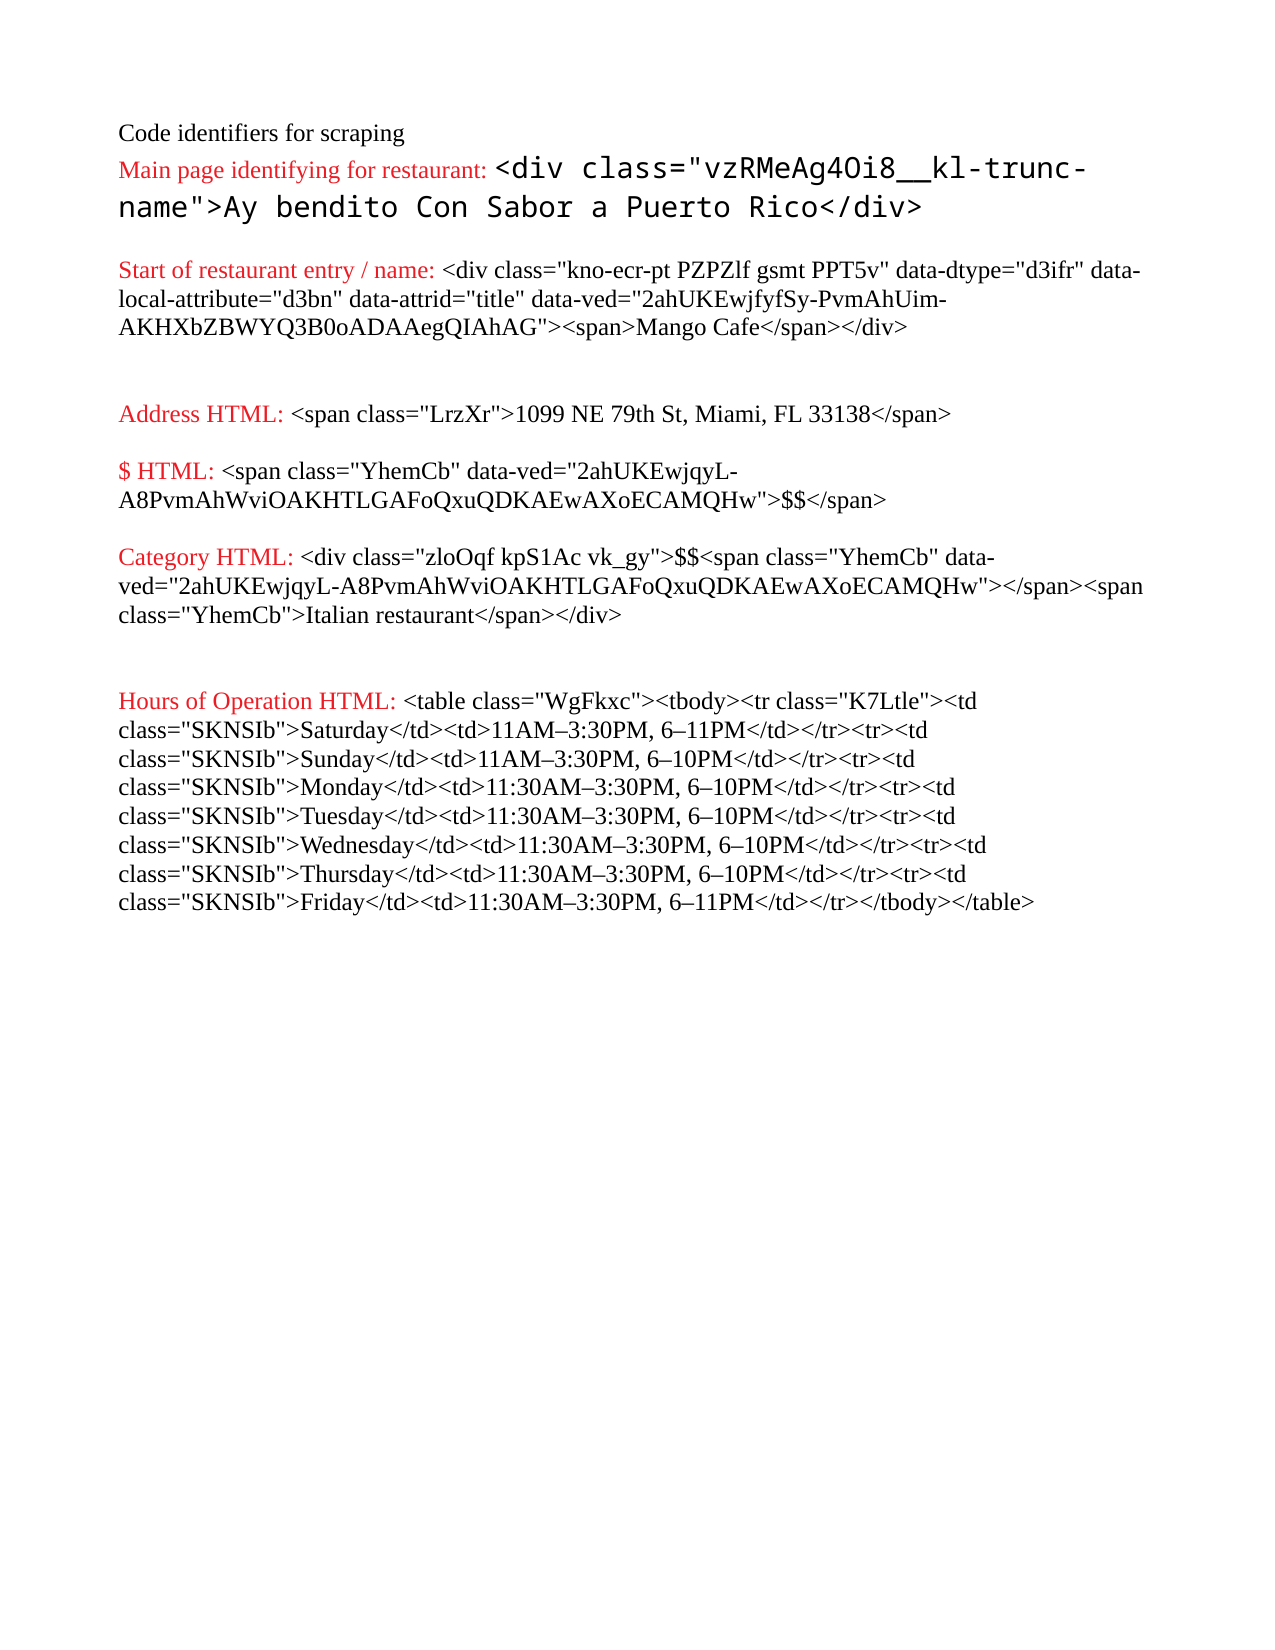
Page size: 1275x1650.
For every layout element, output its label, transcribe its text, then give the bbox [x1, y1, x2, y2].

text Main page identifying for restaurant: <div class="vzRMeAg4Oi8__kl-trunc-name">Ay bendito Con Sabor a Puerto Rico</div> [118, 147, 1157, 226]
text $ HTML: <span class="YhemCb" data-ved="2ahUKEwjqyL-A8PvmAhWviOAKHTLGAFoQxuQDKAEwAXoECAMQHw">$$</span> [118, 456, 1157, 514]
text Code identifiers for scraping [118, 118, 1157, 147]
text Start of restaurant entry / name: <div class="kno-ecr-pt PZPZlf gsmt PPT5v" data-dtype="d3ifr" data-local-attribute="d3bn" data-attrid="title" data-ved="2ahUKEwjfyfSy-PvmAhUim-AKHXbZBWYQ3B0oADAAegQIAhAG"><span>Mango Cafe</span></div> [118, 255, 1157, 341]
text Address HTML: <span class="LrzXr">1099 NE 79th St, Miami, FL 33138</span> [118, 399, 1157, 427]
text Hours of Operation HTML: <table class="WgFkxc"><tbody><tr class="K7Ltle"><td class="SKNSIb">Saturday</td><td>11AM–3:30PM, 6–11PM</td></tr><tr><td class="SKNSIb">Sunday</td><td>11AM–3:30PM, 6–10PM</td></tr><tr><td class="SKNSIb">Monday</td><td>11:30AM–3:30PM, 6–10PM</td></tr><tr><td class="SKNSIb">Tuesday</td><td>11:30AM–3:30PM, 6–10PM</td></tr><tr><td class="SKNSIb">Wednesday</td><td>11:30AM–3:30PM, 6–10PM</td></tr><tr><td class="SKNSIb">Thursday</td><td>11:30AM–3:30PM, 6–10PM</td></tr><tr><td class="SKNSIb">Friday</td><td>11:30AM–3:30PM, 6–11PM</td></tr></tbody></table> [118, 686, 1157, 916]
text Category HTML: <div class="zloOqf kpS1Ac vk_gy">$$<span class="YhemCb" data-ved="2ahUKEwjqyL-A8PvmAhWviOAKHTLGAFoQxuQDKAEwAXoECAMQHw"></span><span class="YhemCb">Italian restaurant</span></div> [118, 542, 1157, 629]
